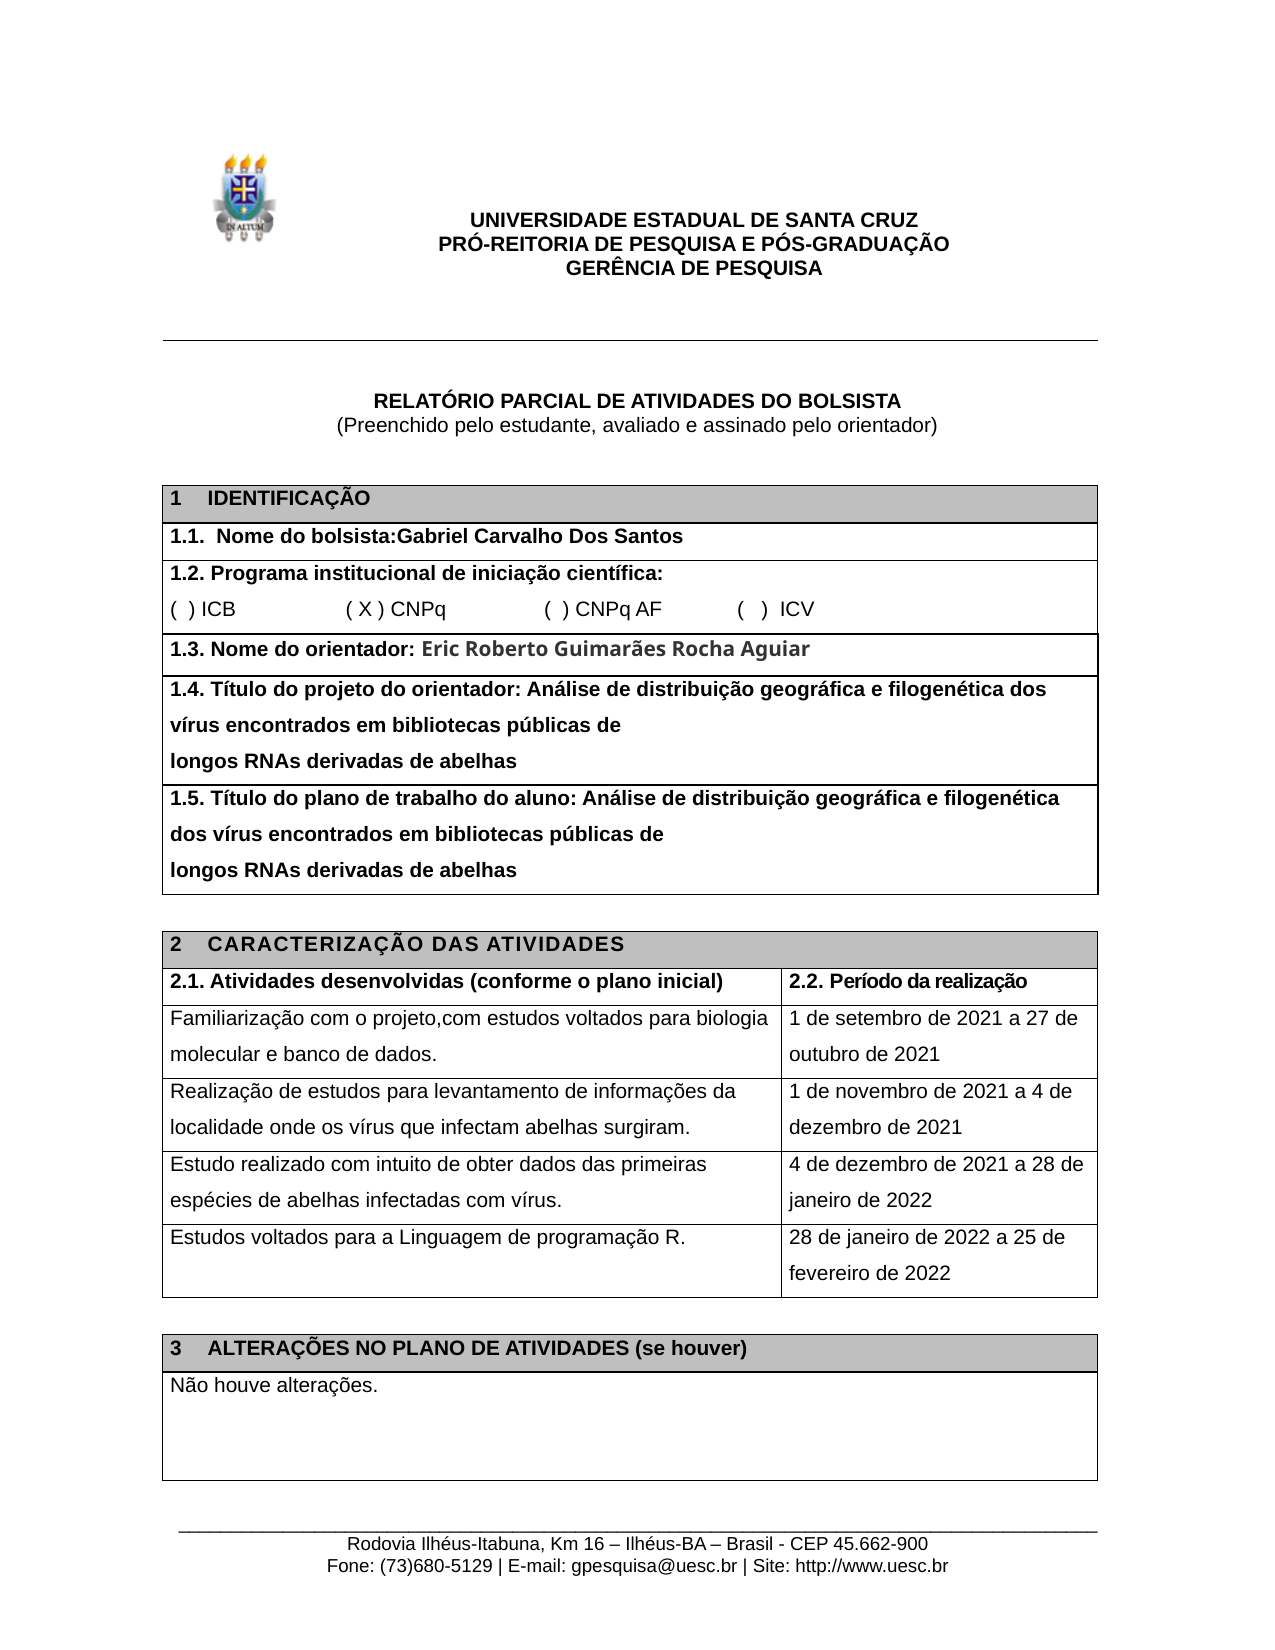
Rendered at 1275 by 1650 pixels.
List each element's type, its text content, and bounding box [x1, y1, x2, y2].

text (Preenchido pelo estudante, avaliado e assinado pelo orientador) [177, 413, 1098, 437]
table_cell 4 de dezembro de 2021 a 28 de janeiro de 2022 [782, 1152, 1097, 1224]
table_header CARACTERIZAÇÃO DAS ATIVIDADES [163, 932, 1097, 968]
table_cell Estudos voltados para a Linguagem de programação R. [163, 1225, 781, 1297]
table_header IDENTIFICAÇÃO [163, 486, 1097, 522]
table_cell 1.3. Nome do orientador: Eric Roberto Guimarães Rocha Aguiar [163, 635, 1097, 675]
table_cell 1.4. Título do projeto do orientador: Análise de distribuição geográfica e filogenética dos vírus encontrados em bibliotecas públicas de longos RNAs derivadas de abelhas [163, 677, 1097, 784]
subtitle RELATÓRIO PARCIAL DE ATIVIDADES DO BOLSISTA [177, 389, 1098, 413]
table_cell 1.2. Programa institucional de iniciação científica: ( ) ICB ( X ) CNPq ( ) CNPq AF ( ) ICV [163, 561, 1097, 633]
table_cell Realização de estudos para levantamento de informações da localidade onde os vírus que infectam abelhas surgiram. [163, 1079, 781, 1151]
table_header ­ [163, 148, 314, 340]
table_cell 2.1. Atividades desenvolvidas (conforme o plano inicial) [163, 969, 781, 1005]
table_cell Estudo realizado com intuito de obter dados das primeiras espécies de abelhas infectadas com vírus. [163, 1152, 781, 1224]
table_cell 1.5. Título do plano de trabalho do aluno: Análise de distribuição geográfica e filogenética dos vírus encontrados em bibliotecas públicas de longos RNAs derivadas de abelhas [163, 786, 1097, 894]
table_cell 2.2. Período da realização [782, 969, 1097, 1005]
table_cell 1 de setembro de 2021 a 27 de outubro de 2021 [782, 1006, 1097, 1078]
table_cell Familiarização com o projeto,com estudos voltados para biologia molecular e banco de dados. [163, 1006, 781, 1078]
table_cell 1 de novembro de 2021 a 4 de dezembro de 2021 [782, 1079, 1097, 1151]
table_cell 28 de janeiro de 2022 a 25 de fevereiro de 2022 [782, 1225, 1097, 1297]
table_header UNIVERSIDADE ESTADUAL DE SANTA CRUZ PRÓ-REITORIA DE PESQUISA E PÓS-GRADUAÇÃO GERÊNCIA DE PESQUISA [314, 148, 1098, 340]
table_cell 1.1. Nome do bolsista:Gabriel Carvalho Dos Santos [163, 524, 1097, 559]
table_cell Não houve alterações. [163, 1373, 1097, 1480]
picture [205, 152, 282, 245]
table_header ALTERAÇÕES NO PLANO DE ATIVIDADES (se houver) [163, 1335, 1097, 1371]
